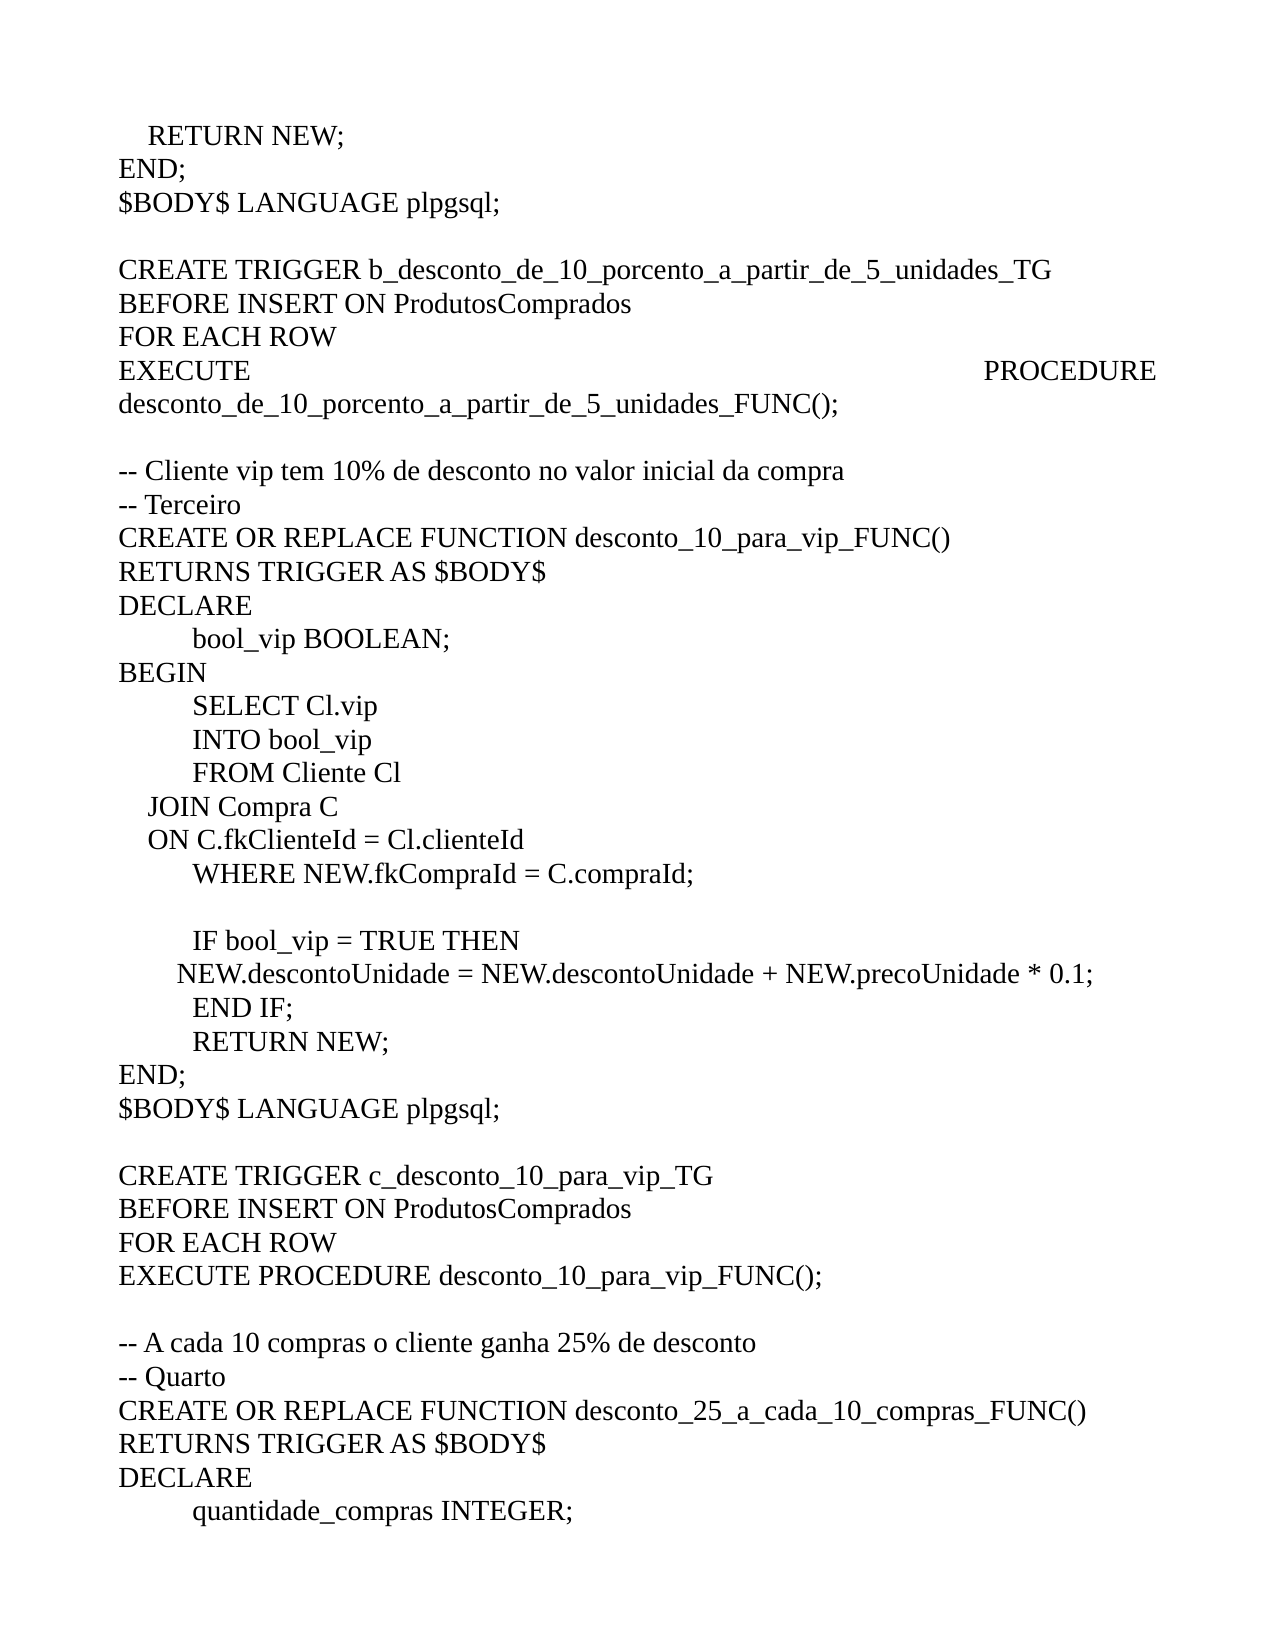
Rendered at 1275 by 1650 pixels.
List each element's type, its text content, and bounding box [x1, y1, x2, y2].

text SELECT Cl.vip [118, 688, 1157, 722]
text IF bool_vip = TRUE THEN [118, 923, 1157, 957]
text $BODY$ LANGUAGE plpgsql; [118, 185, 1157, 219]
text CREATE TRIGGER c_desconto_10_para_vip_TG [118, 1158, 1157, 1191]
text CREATE TRIGGER b_desconto_de_10_porcento_a_partir_de_5_unidades_TG [118, 252, 1157, 286]
text $BODY$ LANGUAGE plpgsql; [118, 1091, 1157, 1124]
text JOIN Compra C [118, 789, 1157, 822]
text -- Terceiro [118, 487, 1157, 521]
text END; [118, 1057, 1157, 1091]
text RETURN NEW; [118, 118, 1157, 152]
text WHERE NEW.fkCompraId = C.compraId; [118, 856, 1157, 889]
text EXECUTE PROCEDURE desconto_de_10_porcento_a_partir_de_5_unidades_FUNC(); [118, 353, 1157, 420]
text FROM Cliente Cl [118, 755, 1157, 789]
text BEGIN [118, 655, 1157, 688]
text BEFORE INSERT ON ProdutosComprados [118, 1191, 1157, 1225]
text BEFORE INSERT ON ProdutosComprados [118, 286, 1157, 319]
text NEW.descontoUnidade = NEW.descontoUnidade + NEW.precoUnidade * 0.1; [118, 957, 1157, 990]
text CREATE OR REPLACE FUNCTION desconto_25_a_cada_10_compras_FUNC() [118, 1393, 1157, 1426]
text -- Quarto [118, 1359, 1157, 1393]
text -- Cliente vip tem 10% de desconto no valor inicial da compra [118, 453, 1157, 487]
text bool_vip BOOLEAN; [118, 621, 1157, 655]
text RETURN NEW; [118, 1024, 1157, 1057]
text quantidade_compras INTEGER; [118, 1493, 1157, 1527]
text ON C.fkClienteId = Cl.clienteId [118, 822, 1157, 856]
text INTO bool_vip [118, 722, 1157, 755]
text CREATE OR REPLACE FUNCTION desconto_10_para_vip_FUNC() [118, 521, 1157, 554]
text DECLARE [118, 588, 1157, 621]
text EXECUTE PROCEDURE desconto_10_para_vip_FUNC(); [118, 1258, 1157, 1292]
text RETURNS TRIGGER AS $BODY$ [118, 1426, 1157, 1460]
text FOR EACH ROW [118, 1225, 1157, 1258]
text END; [118, 152, 1157, 185]
text END IF; [118, 990, 1157, 1024]
text RETURNS TRIGGER AS $BODY$ [118, 554, 1157, 588]
text FOR EACH ROW [118, 319, 1157, 353]
text DECLARE [118, 1460, 1157, 1493]
text -- A cada 10 compras o cliente ganha 25% de desconto [118, 1326, 1157, 1359]
